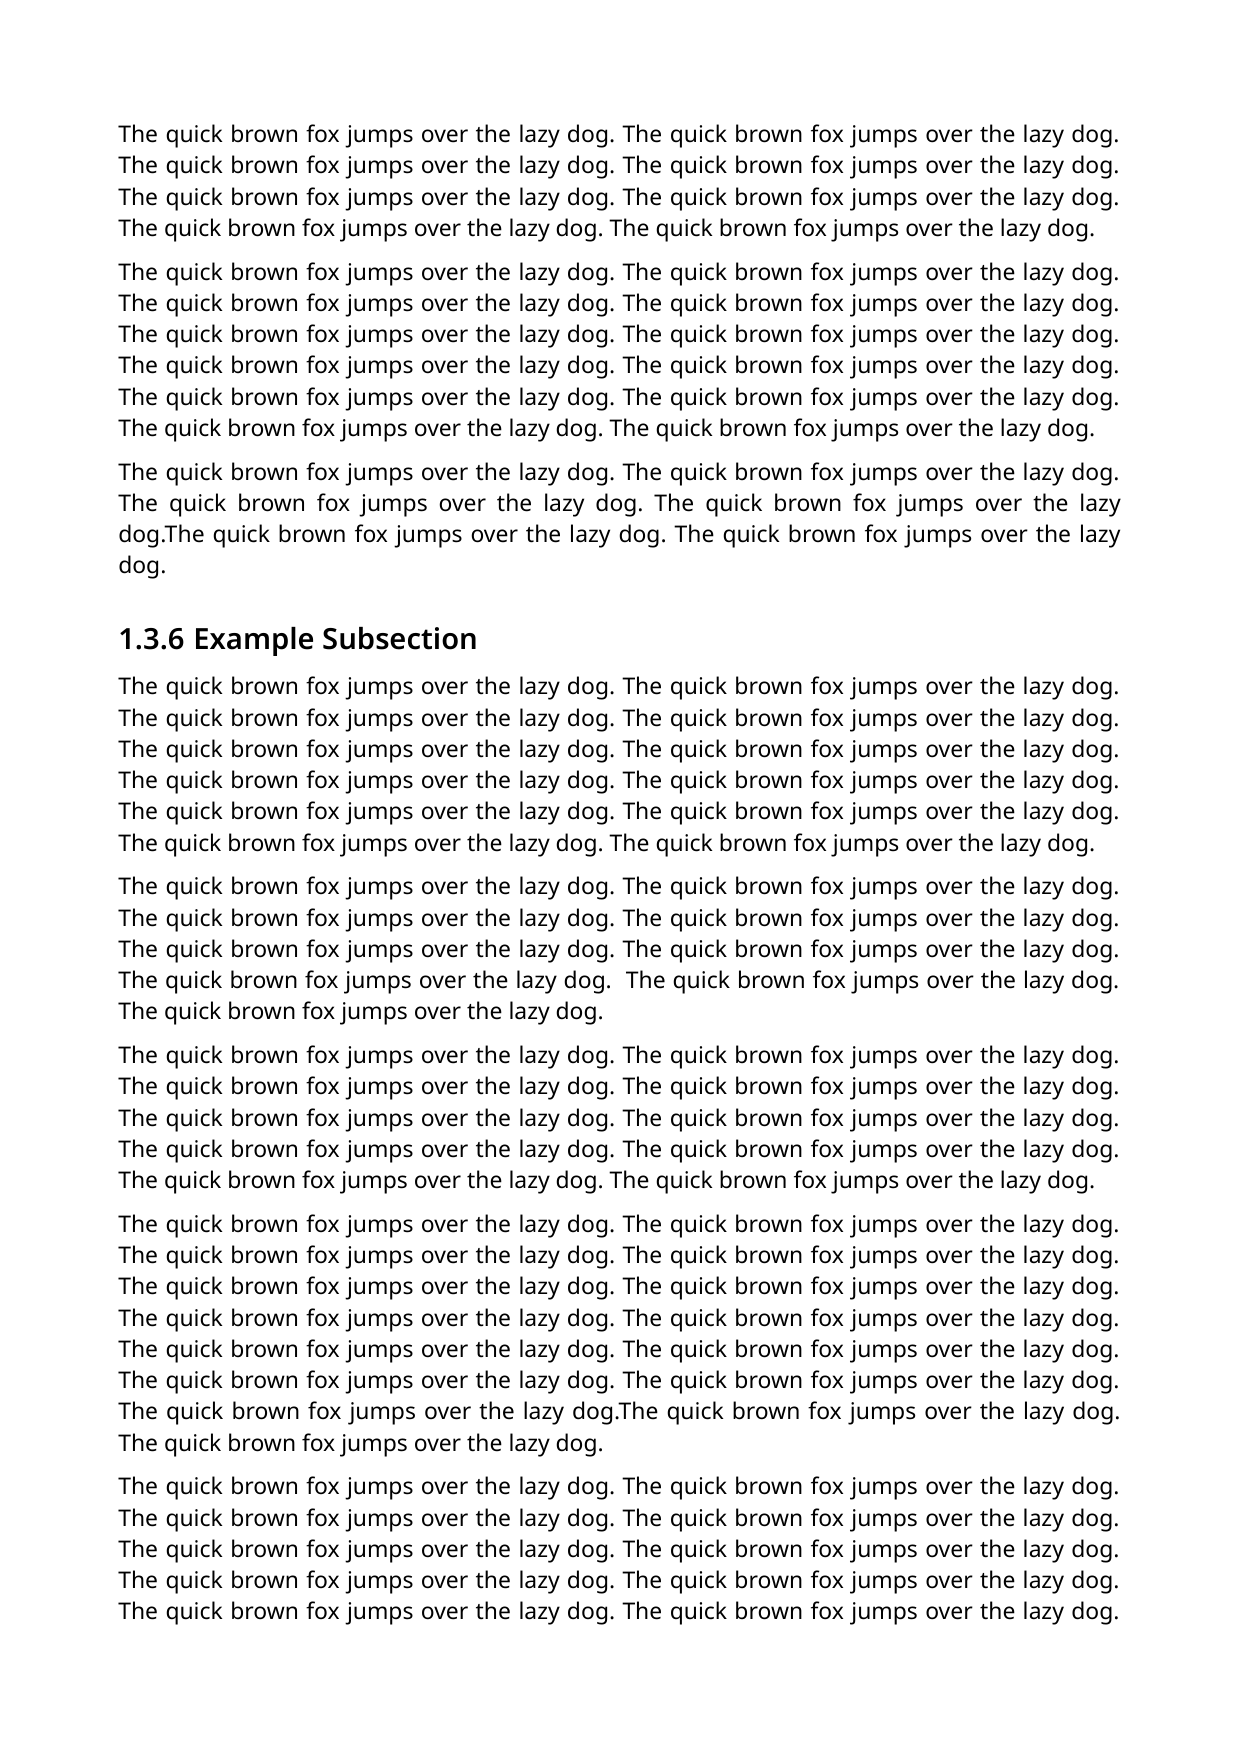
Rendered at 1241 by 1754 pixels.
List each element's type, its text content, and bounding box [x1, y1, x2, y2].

text The quick brown fox jumps over the lazy dog. The quick brown fox jumps over the lazy dog. The quick brown fox jumps over the lazy dog. The quick brown fox jumps over the lazy dog. The quick brown fox jumps over the lazy dog. The quick brown fox jumps over the lazy dog. The quick brown fox jumps over the lazy dog. The quick brown fox jumps over the lazy dog. The quick brown fox jumps over the lazy dog. The quick brown fox jumps over the lazy dog. The quick brown fox jumps over the lazy dog. The quick brown fox jumps over the lazy dog. [118, 670, 1122, 858]
text The quick brown fox jumps over the lazy dog. The quick brown fox jumps over the lazy dog. The quick brown fox jumps over the lazy dog. The quick brown fox jumps over the lazy dog. The quick brown fox jumps over the lazy dog. The quick brown fox jumps over the lazy dog. The quick brown fox jumps over the lazy dog. The quick brown fox jumps over the lazy dog. The quick brown fox jumps over the lazy dog. The quick brown fox jumps over the lazy dog. [118, 1470, 1122, 1627]
text The quick brown fox jumps over the lazy dog. The quick brown fox jumps over the lazy dog. The quick brown fox jumps over the lazy dog. The quick brown fox jumps over the lazy dog. The quick brown fox jumps over the lazy dog. The quick brown fox jumps over the lazy dog. The quick brown fox jumps over the lazy dog. The quick brown fox jumps over the lazy dog. [118, 118, 1122, 243]
text The quick brown fox jumps over the lazy dog. The quick brown fox jumps over the lazy dog. The quick brown fox jumps over the lazy dog. The quick brown fox jumps over the lazy dog. The quick brown fox jumps over the lazy dog. The quick brown fox jumps over the lazy dog. The quick brown fox jumps over the lazy dog. The quick brown fox jumps over the lazy dog. The quick brown fox jumps over the lazy dog. The quick brown fox jumps over the lazy dog. [118, 1039, 1122, 1195]
text The quick brown fox jumps over the lazy dog. The quick brown fox jumps over the lazy dog. The quick brown fox jumps over the lazy dog. The quick brown fox jumps over the lazy dog. The quick brown fox jumps over the lazy dog. The quick brown fox jumps over the lazy dog. The quick brown fox jumps over the lazy dog. The quick brown fox jumps over the lazy dog. The quick brown fox jumps over the lazy dog. The quick brown fox jumps over the lazy dog. The quick brown fox jumps over the lazy dog. The quick brown fox jumps over the lazy dog. [118, 256, 1122, 443]
text The quick brown fox jumps over the lazy dog. The quick brown fox jumps over the lazy dog. The quick brown fox jumps over the lazy dog. The quick brown fox jumps over the lazy dog.The quick brown fox jumps over the lazy dog. The quick brown fox jumps over the lazy dog. [118, 456, 1122, 581]
subtitle Example Subsection [118, 618, 1122, 658]
text The quick brown fox jumps over the lazy dog. The quick brown fox jumps over the lazy dog. The quick brown fox jumps over the lazy dog. The quick brown fox jumps over the lazy dog. The quick brown fox jumps over the lazy dog. The quick brown fox jumps over the lazy dog. The quick brown fox jumps over the lazy dog. The quick brown fox jumps over the lazy dog. The quick brown fox jumps over the lazy dog. [118, 870, 1122, 1027]
text The quick brown fox jumps over the lazy dog. The quick brown fox jumps over the lazy dog. The quick brown fox jumps over the lazy dog. The quick brown fox jumps over the lazy dog. The quick brown fox jumps over the lazy dog. The quick brown fox jumps over the lazy dog. The quick brown fox jumps over the lazy dog. The quick brown fox jumps over the lazy dog. The quick brown fox jumps over the lazy dog. The quick brown fox jumps over the lazy dog. The quick brown fox jumps over the lazy dog. The quick brown fox jumps over the lazy dog. The quick brown fox jumps over the lazy dog.The quick brown fox jumps over the lazy dog. The quick brown fox jumps over the lazy dog. [118, 1208, 1122, 1458]
